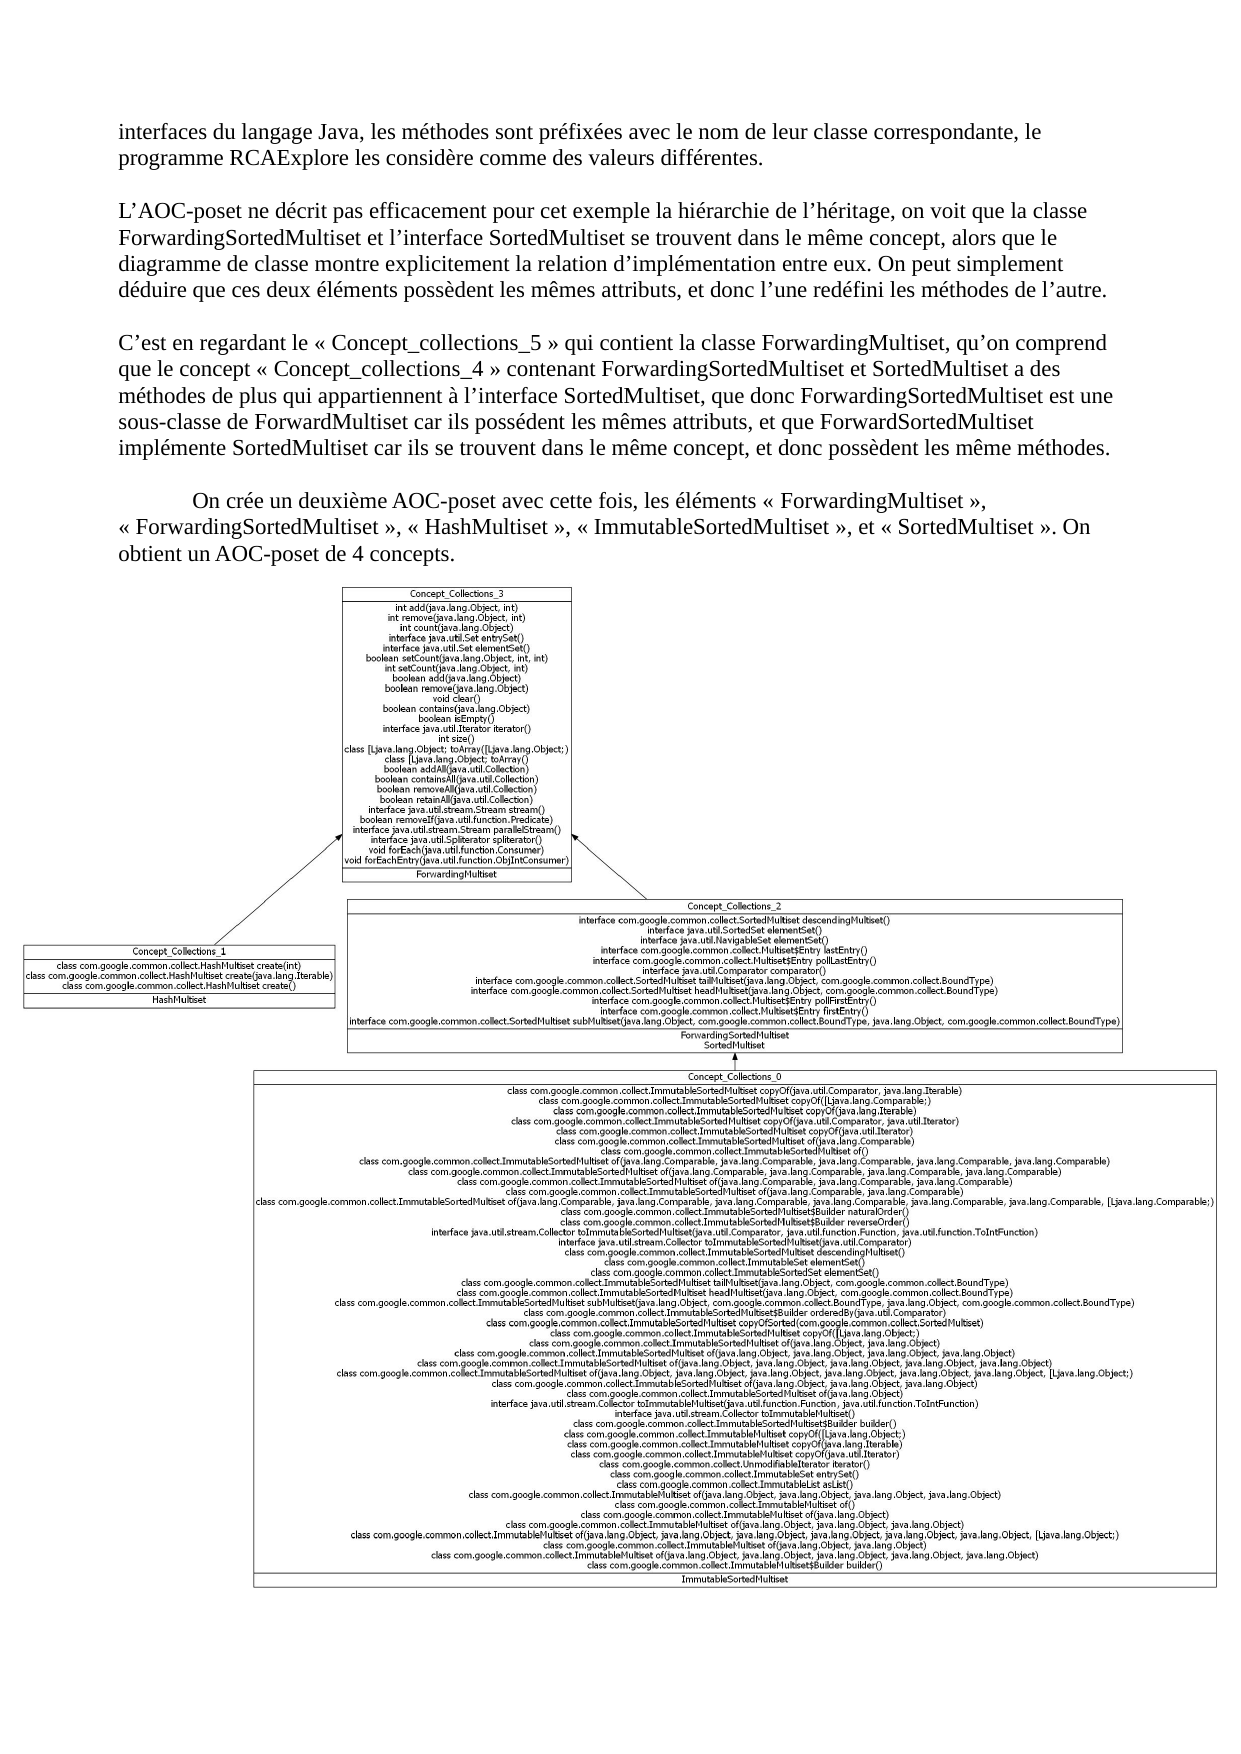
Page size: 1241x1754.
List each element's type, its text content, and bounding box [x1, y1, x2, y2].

text On crée un deuxième AOC-poset avec cette fois, les éléments « ForwardingMultiset », « ForwardingSortedMultiset », « HashMultiset », « ImmutableSortedMultiset », et « SortedMultiset ». On obtient un AOC-poset de 4 concepts. [118, 487, 1122, 566]
picture [19, 583, 1220, 1591]
text C’est en regardant le « Concept_collections_5 » qui contient la classe ForwardingMultiset, qu’on comprend que le concept « Concept_collections_4 » contenant ForwardingSortedMultiset et SortedMultiset a des méthodes de plus qui appartiennent à l’interface SortedMultiset, que donc ForwardingSortedMultiset est une sous-classe de ForwardMultiset car ils possédent les mêmes attributs, et que ForwardSortedMultiset implémente SortedMultiset car ils se trouvent dans le même concept, et donc possèdent les même méthodes. [118, 329, 1122, 461]
text interfaces du langage Java, les méthodes sont préfixées avec le nom de leur classe correspondante, le programme RCAExplore les considère comme des valeurs différentes. [118, 118, 1122, 171]
text L’AOC-poset ne décrit pas efficacement pour cet exemple la hiérarchie de l’héritage, on voit que la classe ForwardingSortedMultiset et l’interface SortedMultiset se trouvent dans le même concept, alors que le diagramme de classe montre explicitement la relation d’implémentation entre eux. On peut simplement déduire que ces deux éléments possèdent les mêmes attributs, et donc l’une redéfini les méthodes de l’autre. [118, 197, 1122, 303]
